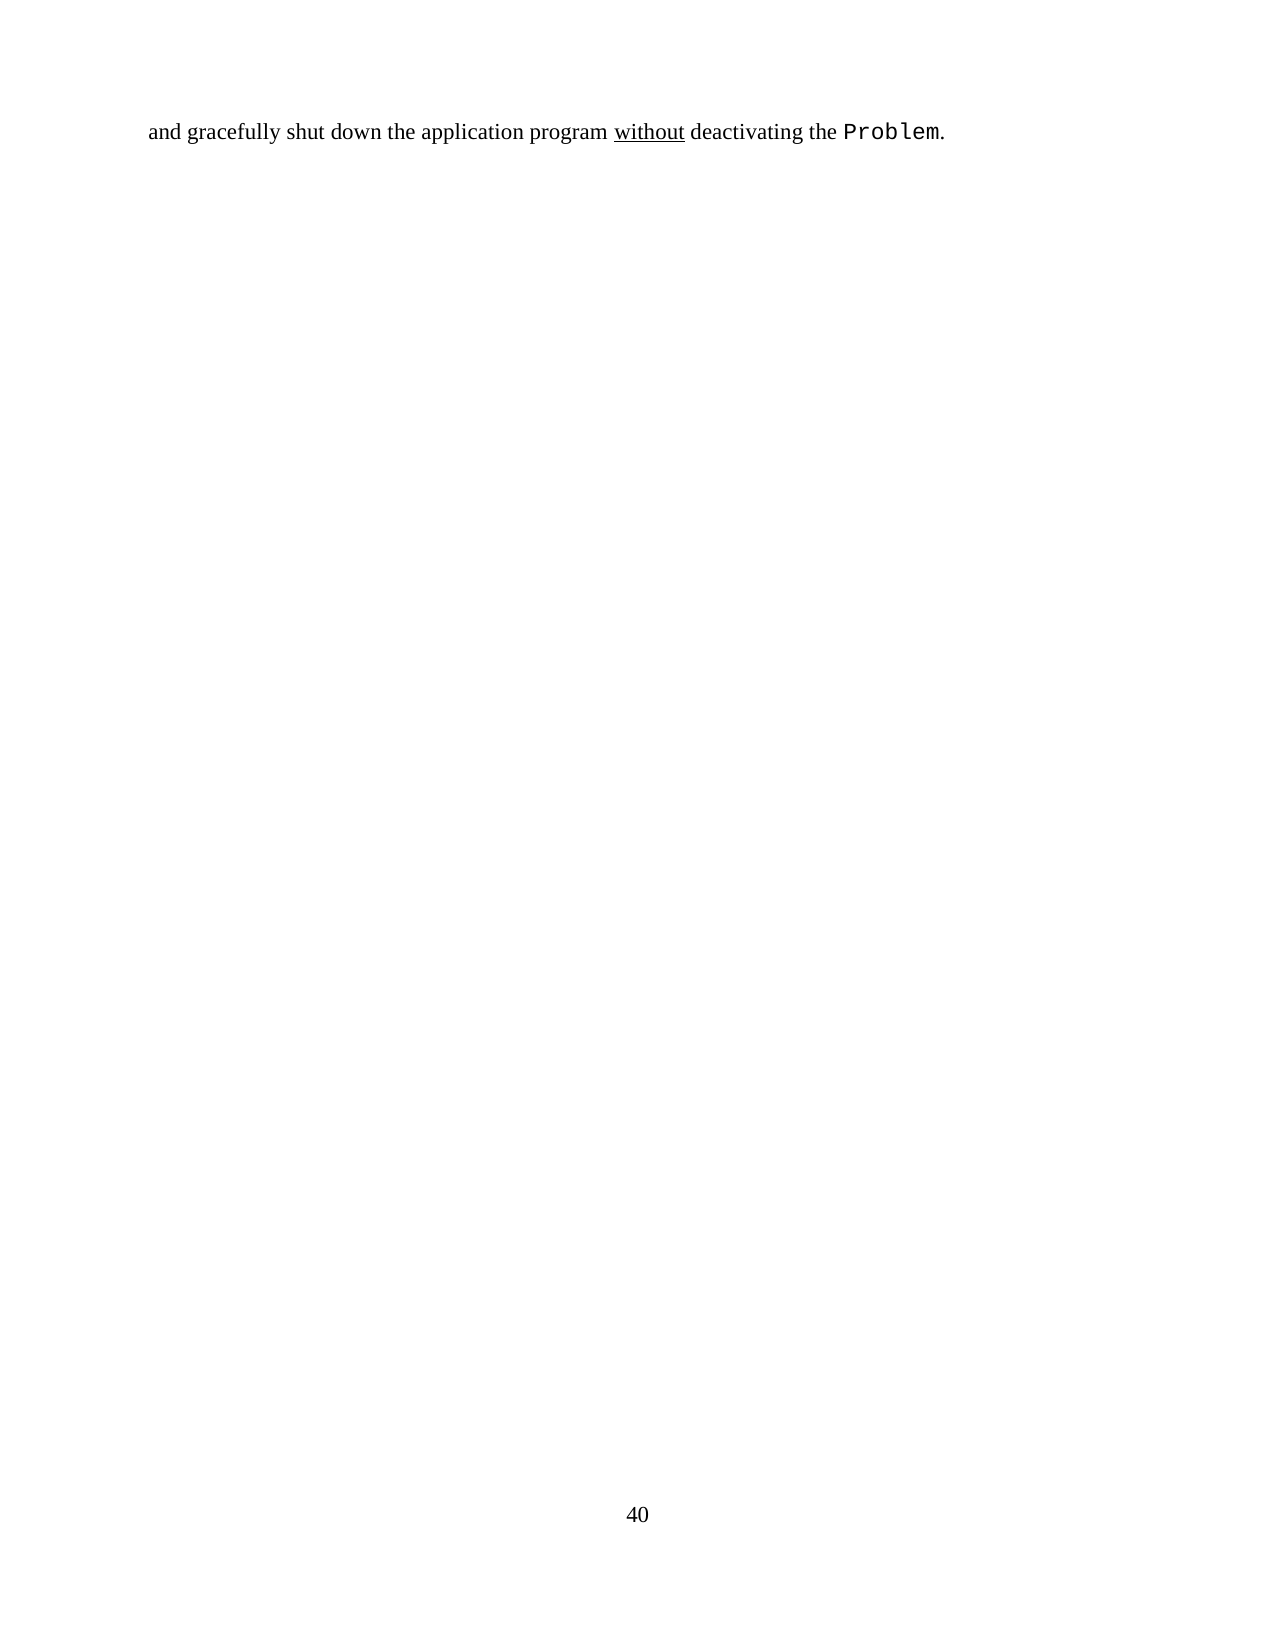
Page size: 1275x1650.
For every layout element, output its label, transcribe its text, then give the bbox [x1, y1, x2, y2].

text and gracefully shut down the application program without deactivating the Problem. [148, 118, 1156, 146]
